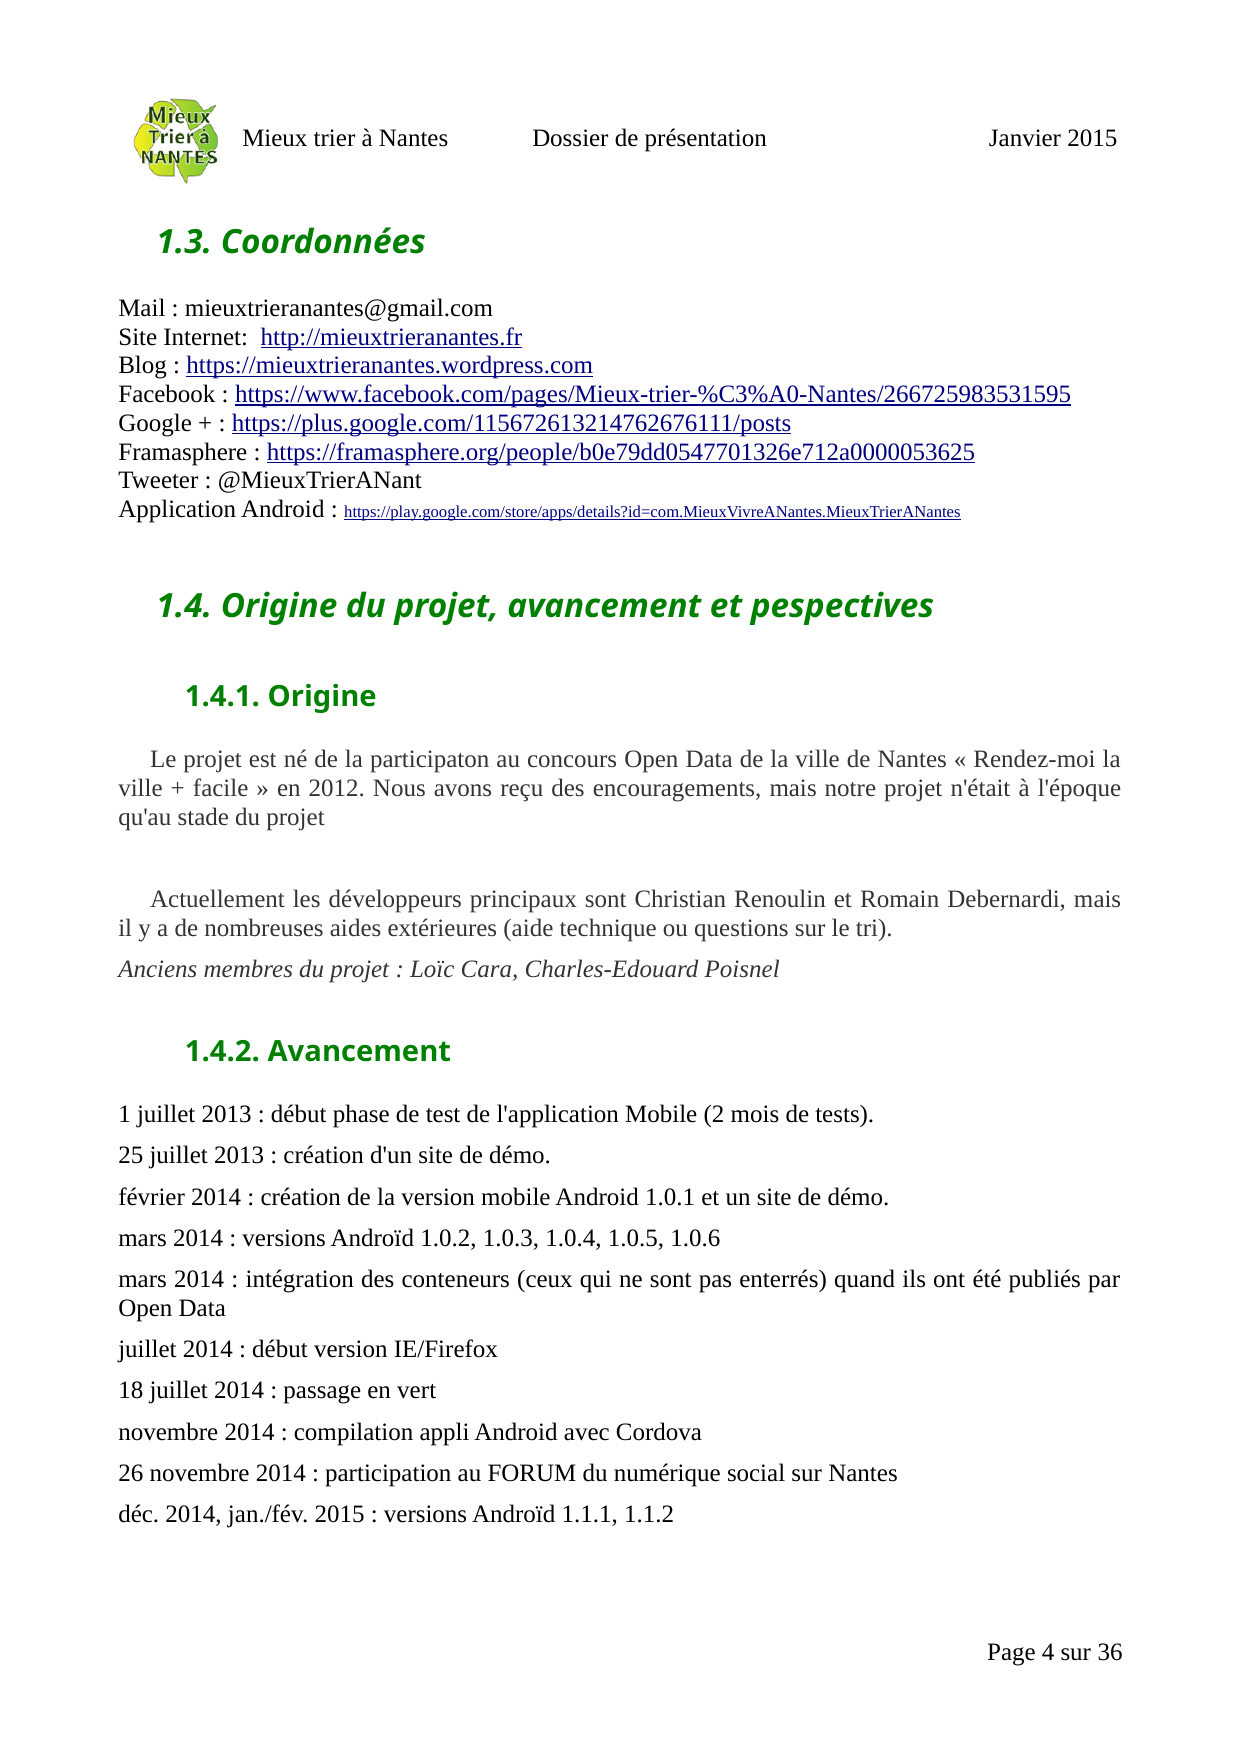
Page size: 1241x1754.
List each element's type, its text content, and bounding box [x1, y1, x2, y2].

subtitle Coordonnées [148, 218, 1122, 264]
text 18 juillet 2014 : passage en vert [118, 1376, 1122, 1404]
text Facebook : https://www.facebook.com/pages/Mieux-trier-%C3%A0-Nantes/266725983531595 [118, 379, 1122, 408]
text Le projet est né de la participaton au concours Open Data de la ville de Nantes « Rendez-moi la ville + facile » en 2012. Nous avons reçu des encouragements, mais notre projet n'était à l'époque qu'au stade du projet [118, 744, 1122, 830]
text novembre 2014 : compilation appli Android avec Cordova [118, 1417, 1122, 1446]
text mars 2014 : versions Androïd 1.0.2, 1.0.3, 1.0.4, 1.0.5, 1.0.6 [118, 1223, 1122, 1252]
text Tweeter : @MieuxTrierANant [118, 466, 1122, 494]
text Framasphere : https://framasphere.org/people/b0e79dd0547701326e712a0000053625 [118, 437, 1122, 466]
text Blog : https://mieuxtrieranantes.wordpress.com [118, 351, 1122, 379]
subtitle Origine du projet, avancement et pespectives [148, 582, 1122, 628]
text juillet 2014 : début version IE/Firefox [118, 1334, 1122, 1363]
text Mail : mieuxtrieranantes@gmail.com [118, 293, 1122, 322]
subtitle Origine [148, 675, 1122, 714]
text 25 juillet 2013 : création d'un site de démo. [118, 1141, 1122, 1169]
text Application Android : https://play.google.com/store/apps/details?id=com.MieuxVivreANantes.MieuxTrierANantes [118, 494, 1122, 523]
text Google + : https://plus.google.com/115672613214762676111/posts [118, 408, 1122, 437]
picture [131, 95, 221, 185]
text Site Internet: http://mieuxtrieranantes.fr [118, 322, 1122, 351]
text 26 novembre 2014 : participation au FORUM du numérique social sur Nantes [118, 1458, 1122, 1487]
text Anciens membres du projet : Loïc Cara, Charles-Edouard Poisnel [118, 954, 1122, 983]
subtitle Avancement [148, 1030, 1122, 1070]
text mars 2014 : intégration des conteneurs (ceux qui ne sont pas enterrés) quand ils ont été publiés par Open Data [118, 1264, 1122, 1322]
text déc. 2014, jan./fév. 2015 : versions Androïd 1.1.1, 1.1.2 [118, 1499, 1122, 1528]
text février 2014 : création de la version mobile Android 1.0.1 et un site de démo. [118, 1182, 1122, 1211]
text Actuellement les développeurs principaux sont Christian Renoulin et Romain Debernardi, mais il y a de nombreuses aides extérieures (aide technique ou questions sur le tri). [118, 884, 1122, 942]
text 1 juillet 2013 : début phase de test de l'application Mobile (2 mois de tests). [118, 1099, 1122, 1128]
